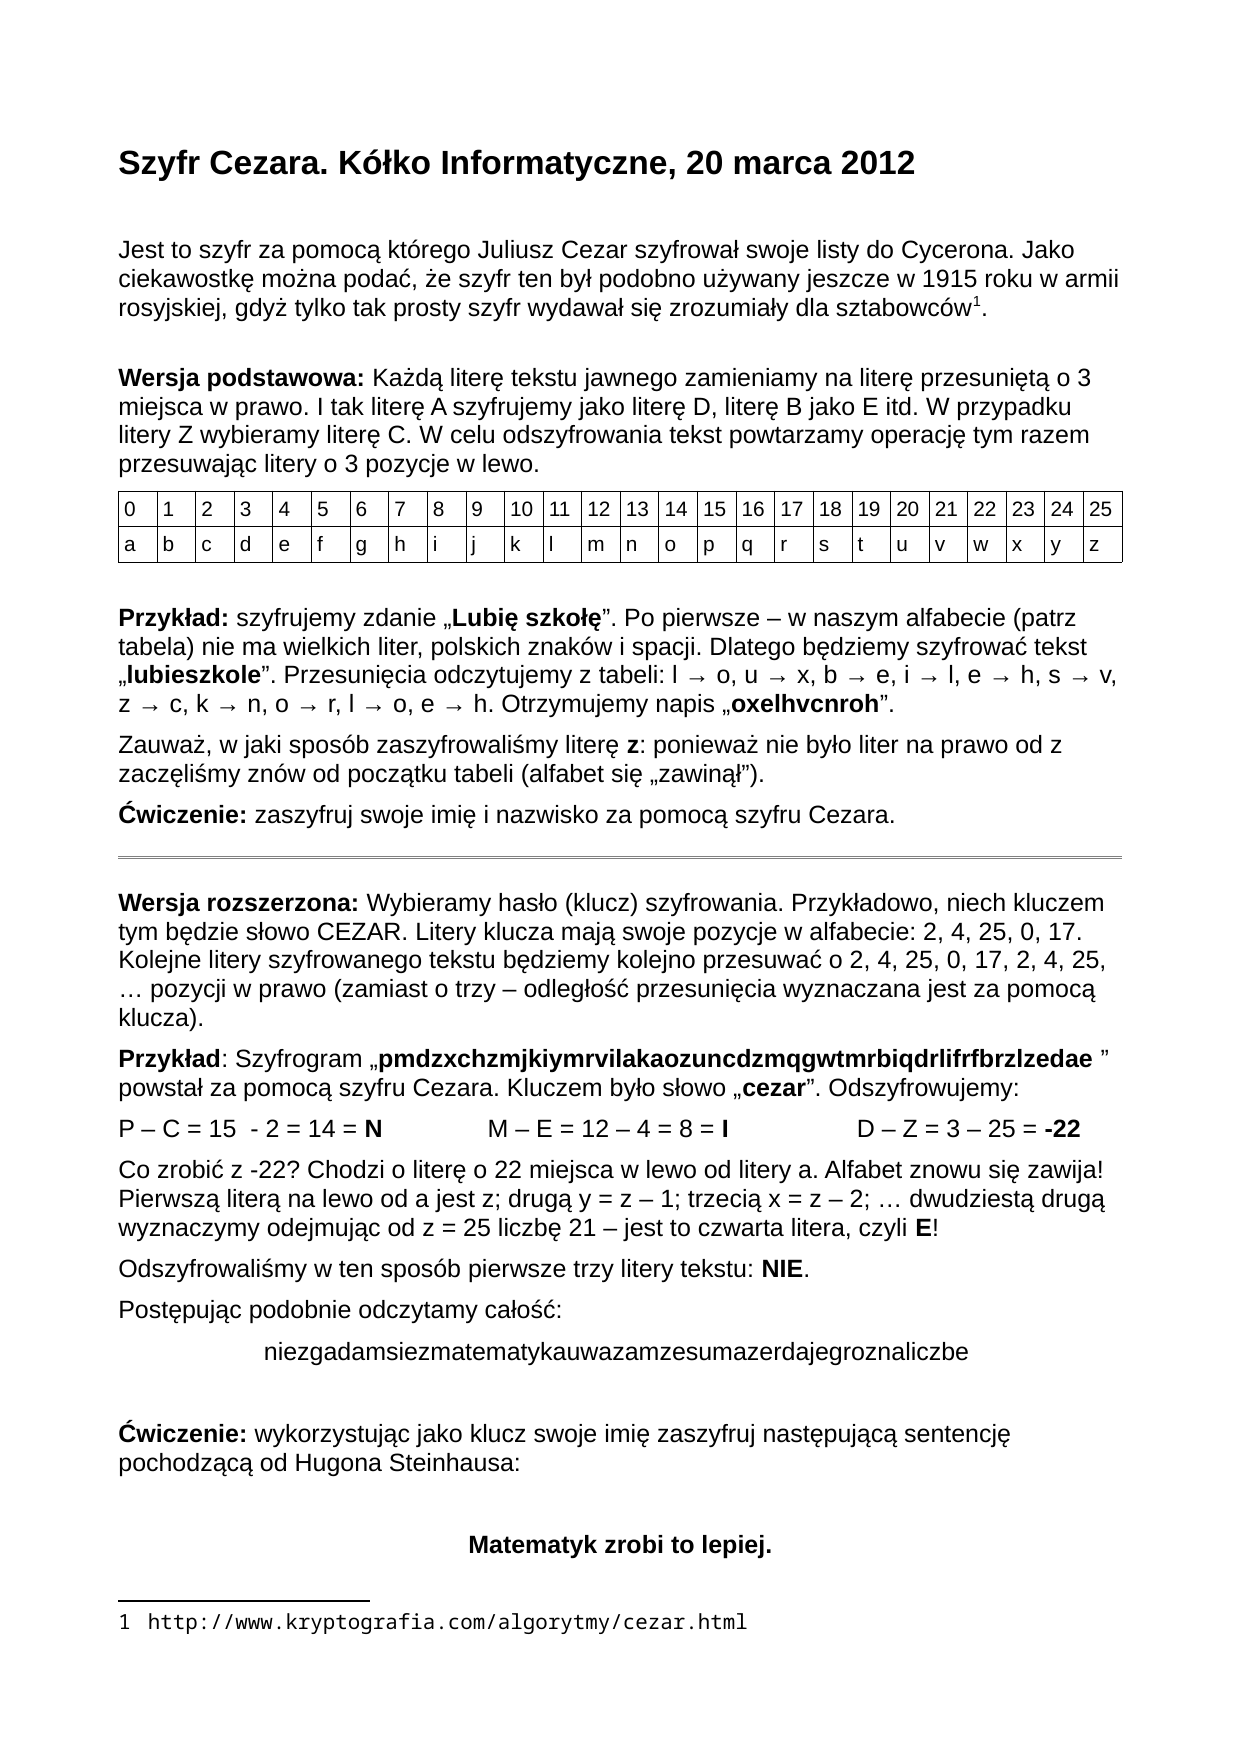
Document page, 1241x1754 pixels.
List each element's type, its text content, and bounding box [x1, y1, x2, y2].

table_cell c [196, 527, 234, 562]
table_cell z [1084, 527, 1122, 562]
table_header 22 [968, 492, 1006, 526]
table_header 18 [814, 492, 852, 526]
table_header 16 [737, 492, 774, 526]
table_cell f [312, 527, 350, 562]
table_cell n [621, 527, 658, 562]
table_cell k [505, 527, 543, 562]
table_cell r [775, 527, 813, 562]
table_header 15 [698, 492, 736, 526]
table_cell i [428, 527, 466, 562]
subtitle Wersja podstawowa: Każdą literę tekstu jawnego zamieniamy na literę przesuniętą o 3 miejsca w prawo. I tak literę A szyfrujemy jako literę D, literę B jako E itd. W przypadku litery Z wybieramy literę C. W celu odszyfrowania tekst powtarzamy operację tym razem przesuwając litery o 3 pozycje w lewo. [118, 363, 1122, 478]
subtitle Odszyfrowaliśmy w ten sposób pierwsze trzy litery tekstu: NIE. [118, 1254, 1122, 1283]
subtitle Szyfr Cezara. Kółko Informatyczne, 20 marca 2012 [118, 143, 1122, 182]
subtitle Ćwiczenie: zaszyfruj swoje imię i nazwisko za pomocą szyfru Cezara. [118, 800, 1122, 829]
table_cell a [119, 527, 157, 562]
table_header 20 [891, 492, 929, 526]
text http://www.kryptografia.com/algorytmy/cezar.html [118, 1607, 1122, 1636]
table_cell h [389, 527, 427, 562]
table_cell w [968, 527, 1006, 562]
table_cell o [659, 527, 697, 562]
subtitle P – C = 15 - 2 = 14 = N M – E = 12 – 4 = 8 = I D – Z = 3 – 25 = -22 [118, 1114, 1122, 1143]
table_header 5 [312, 492, 350, 526]
table_header 4 [273, 492, 311, 526]
subtitle Wersja rozszerzona: Wybieramy hasło (klucz) szyfrowania. Przykładowo, niech kluczem tym będzie słowo CEZAR. Litery klucza mają swoje pozycje w alfabecie: 2, 4, 25, 0, 17. Kolejne litery szyfrowanego tekstu będziemy kolejno przesuwać o 2, 4, 25, 0, 17, 2, 4, 25, … pozycji w prawo (zamiast o trzy – odległość przesunięcia wyznaczana jest za pomocą klucza). [118, 888, 1122, 1032]
subtitle Co zrobić z -22? Chodzi o literę o 22 miejsca w lewo od litery a. Alfabet znowu się zawija! Pierwszą literą na lewo od a jest z; drugą y = z – 1; trzecią x = z – 2; … dwudziestą drugą wyznaczymy odejmując od z = 25 liczbę 21 – jest to czwarta litera, czyli E! [118, 1155, 1122, 1242]
table_cell p [698, 527, 736, 562]
table_cell b [158, 527, 195, 562]
table_cell j [467, 527, 504, 562]
table_cell u [891, 527, 929, 562]
table_cell d [235, 527, 272, 562]
table_header 13 [621, 492, 658, 526]
subtitle Przykład: szyfrujemy zdanie „Lubię szkołę”. Po pierwsze – w naszym alfabecie (patrz tabela) nie ma wielkich liter, polskich znaków i spacji. Dlatego będziemy szyfrować tekst „lubieszkole”. Przesunięcia odczytujemy z tabeli: l → o, u → x, b → e, i → l, e → h, s → v, z → c, k → n, o → r, l → o, e → h. Otrzymujemy napis „oxelhvcnroh”. [118, 603, 1122, 718]
table_header 25 [1084, 492, 1122, 526]
table_header 7 [389, 492, 427, 526]
table_header 3 [235, 492, 272, 526]
subtitle Postępując podobnie odczytamy całość: [118, 1295, 1122, 1324]
table_cell l [544, 527, 581, 562]
table_cell g [351, 527, 388, 562]
subtitle Ćwiczenie: wykorzystując jako klucz swoje imię zaszyfruj następującą sentencję pochodzącą od Hugona Steinhausa: [118, 1419, 1122, 1477]
subtitle Zauważ, w jaki sposób zaszyfrowaliśmy literę z: ponieważ nie było liter na prawo od z zaczęliśmy znów od początku tabeli (alfabet się „zawinął”). [118, 730, 1122, 788]
table_header 17 [775, 492, 813, 526]
table_header 8 [428, 492, 466, 526]
table_cell v [930, 527, 967, 562]
table_header 11 [544, 492, 581, 526]
table_header 6 [351, 492, 388, 526]
table_header 21 [930, 492, 967, 526]
table_header 1 [158, 492, 195, 526]
table_header 23 [1007, 492, 1044, 526]
table_cell s [814, 527, 852, 562]
table_cell e [273, 527, 311, 562]
table_header 2 [196, 492, 234, 526]
table_header 24 [1045, 492, 1083, 526]
table_header 19 [853, 492, 890, 526]
table_header 9 [467, 492, 504, 526]
table_header 10 [505, 492, 543, 526]
subtitle Przykład: Szyfrogram „pmdzxchzmjkiymrvilakaozuncdzmqgwtmrbiqdrlifrfbrzlzedae ” powstał za pomocą szyfru Cezara. Kluczem było słowo „cezar”. Odszyfrowujemy: [118, 1044, 1122, 1102]
table_cell y [1045, 527, 1083, 562]
table_cell x [1007, 527, 1044, 562]
subtitle niezgadamsiezmatematykauwazamzesumazerdajegroznaliczbe [118, 1337, 1122, 1365]
table_header 0 [119, 492, 157, 526]
subtitle Matematyk zrobi to lepiej. [118, 1530, 1122, 1559]
table_cell q [737, 527, 774, 562]
table_cell m [582, 527, 620, 562]
table_header 14 [659, 492, 697, 526]
table_header 12 [582, 492, 620, 526]
subtitle Jest to szyfr za pomocą którego Juliusz Cezar szyfrował swoje listy do Cycerona. Jako ciekawostkę można podać, że szyfr ten był podobno używany jeszcze w 1915 roku w armii rosyjskiej, gdyż tylko tak prosty szyfr wydawał się zrozumiały dla sztabowców. [118, 236, 1122, 351]
table_cell t [853, 527, 890, 562]
